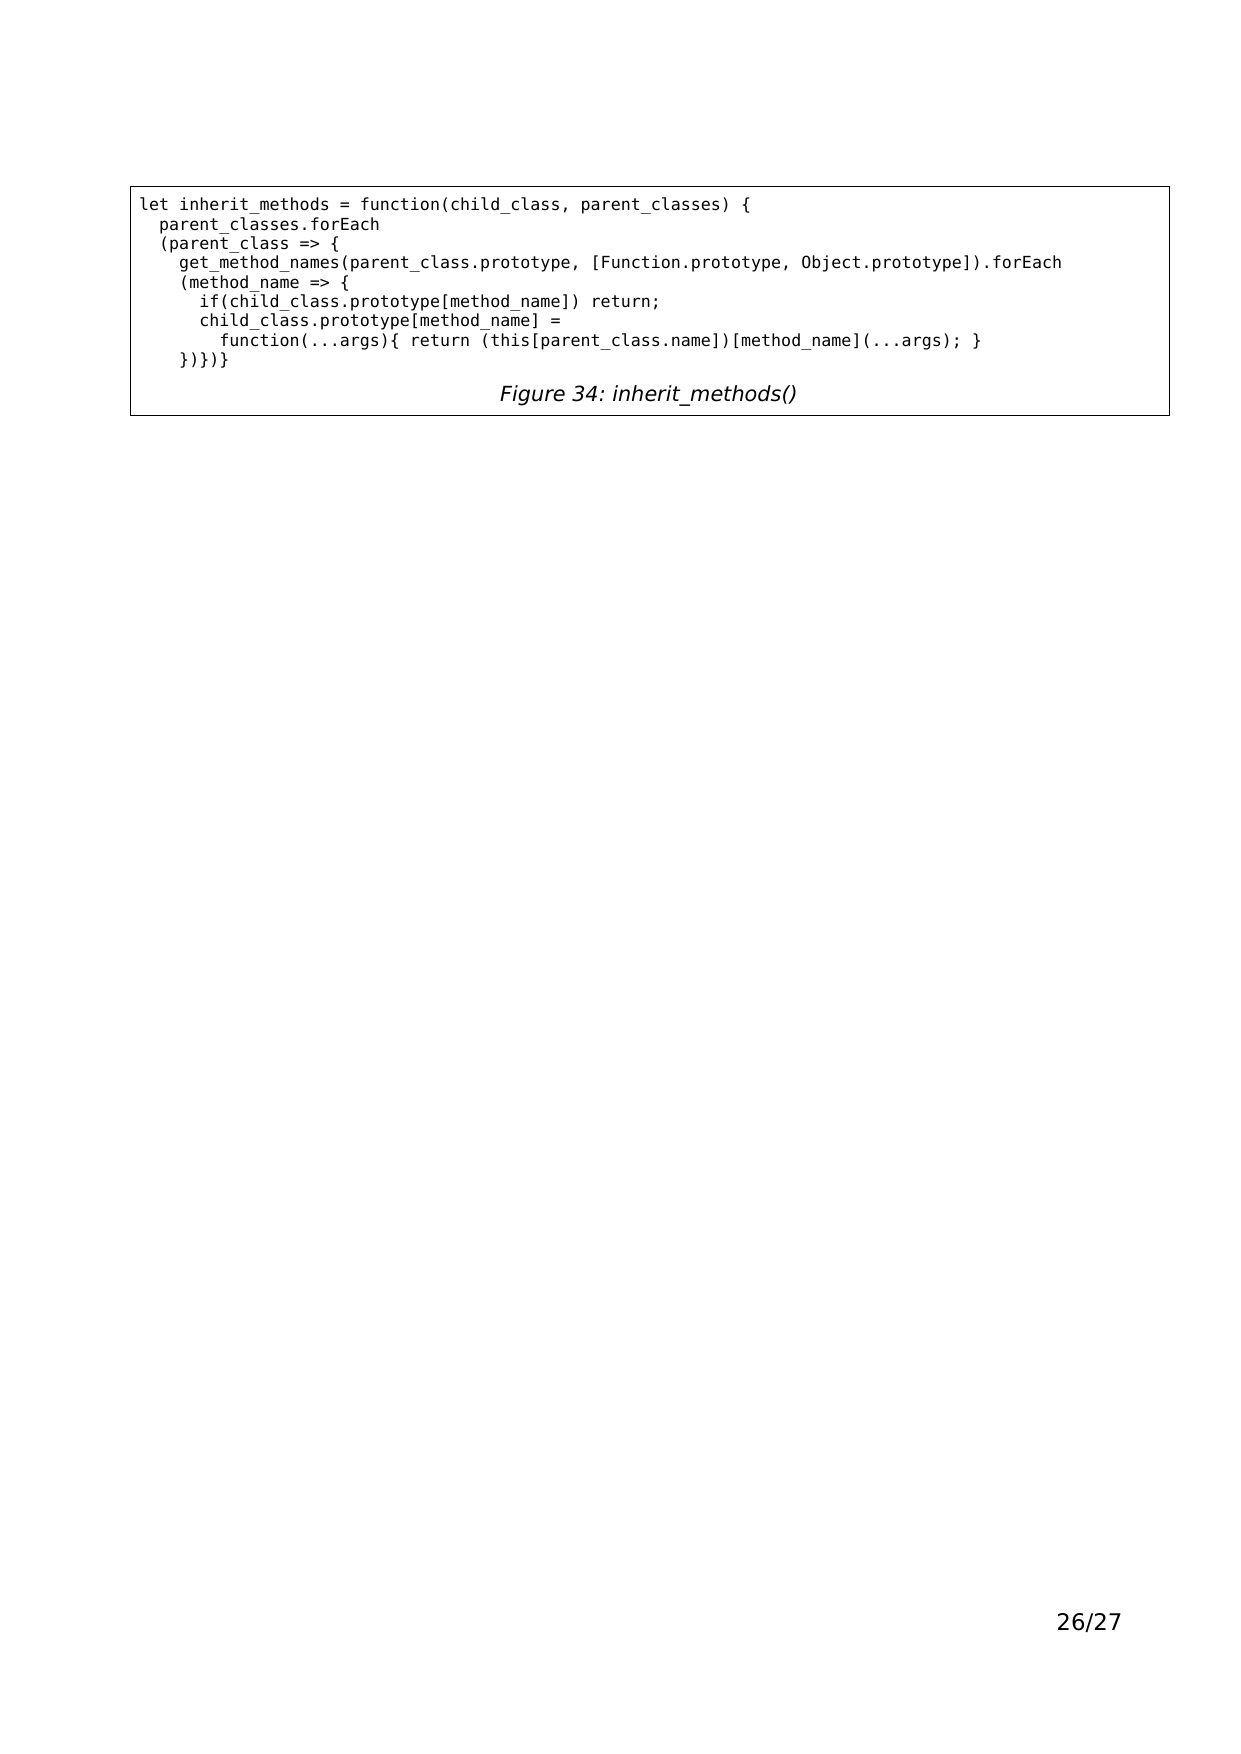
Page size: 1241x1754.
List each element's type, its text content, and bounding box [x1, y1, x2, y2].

text Figure 34: inherit_methods() [139, 382, 1161, 406]
text (parent_class => { [139, 234, 1161, 253]
text get_method_names(parent_class.prototype, [Function.prototype, Object.prototype]).forEach [139, 253, 1161, 273]
text })})} [139, 350, 1161, 369]
text function(...args){ return (this[parent_class.name])[method_name](...args); } [139, 331, 1161, 350]
text child_class.prototype[method_name] = [139, 311, 1161, 331]
text if(child_class.prototype[method_name]) return; [139, 292, 1161, 311]
text (method_name => { [139, 273, 1161, 292]
text let inherit_methods = function(child_class, parent_classes) { [139, 195, 1161, 214]
text parent_classes.forEach [139, 214, 1161, 234]
